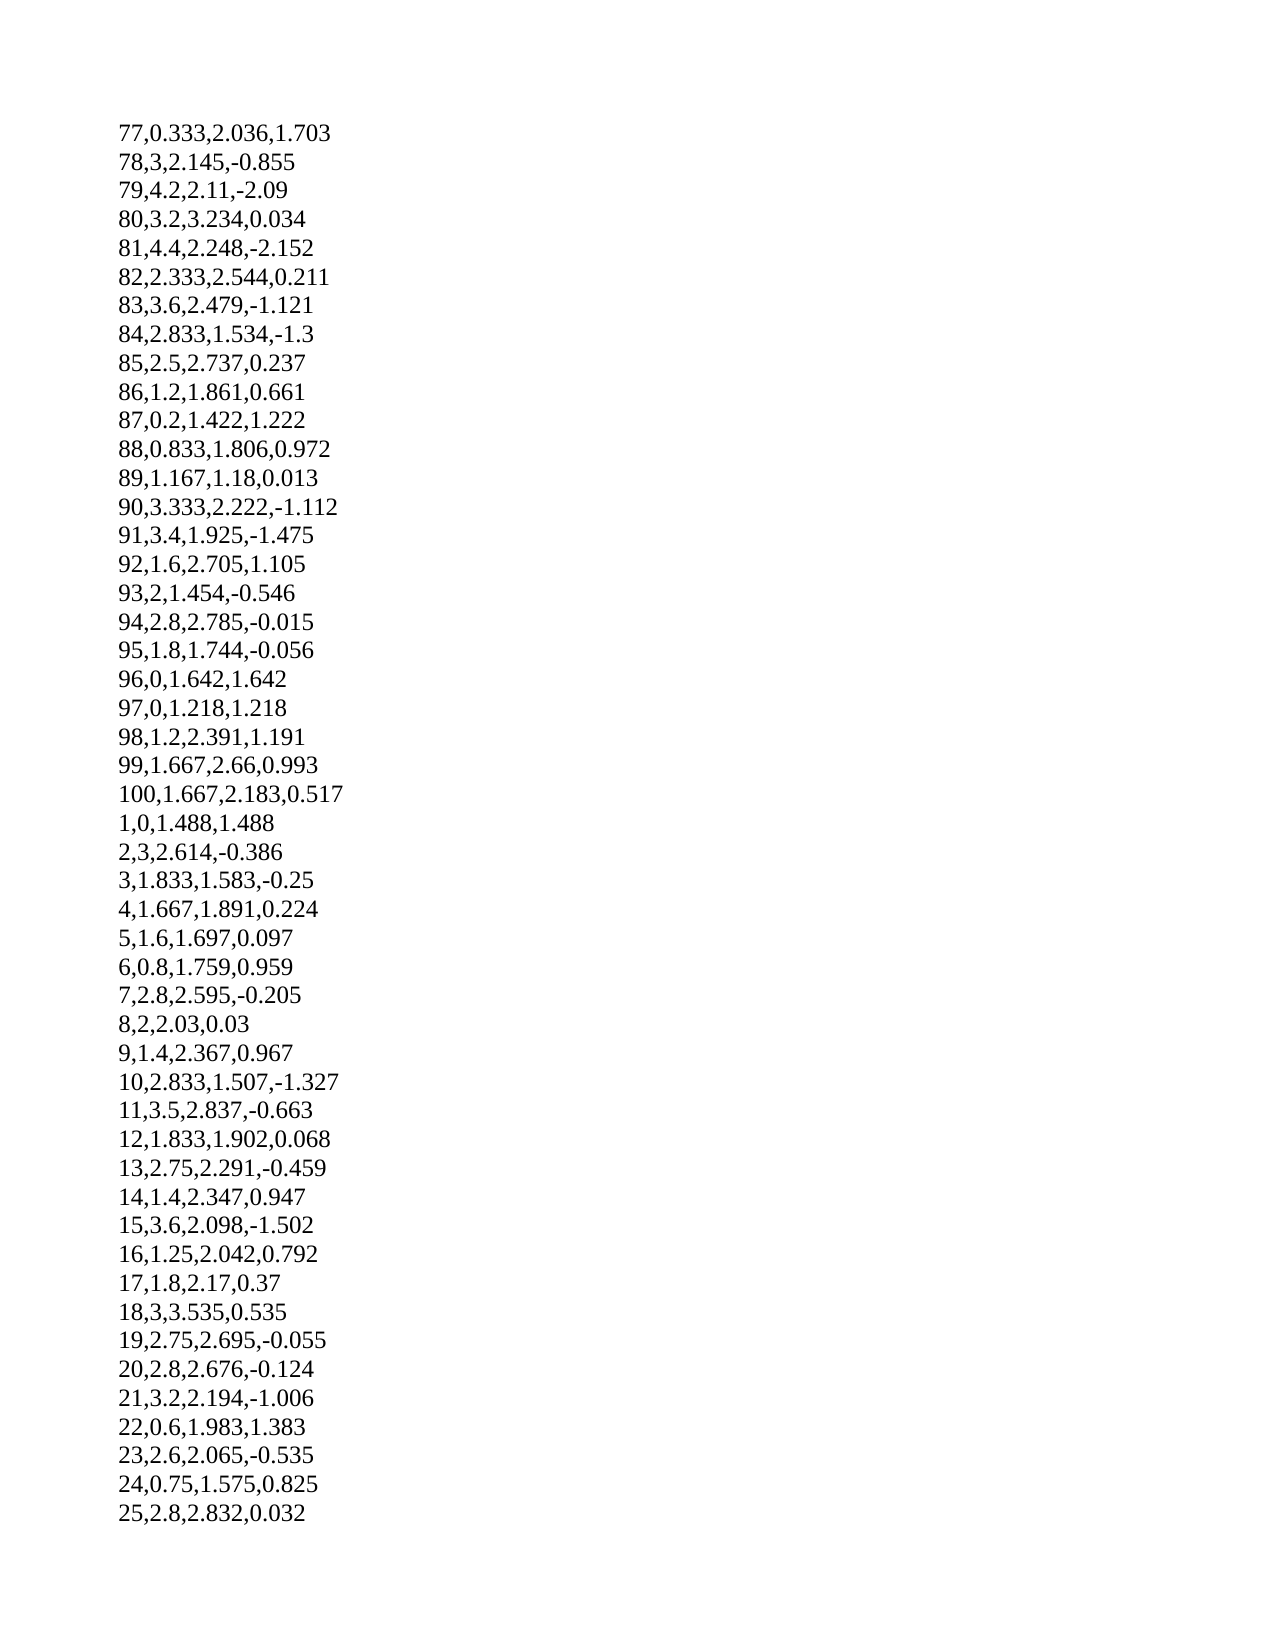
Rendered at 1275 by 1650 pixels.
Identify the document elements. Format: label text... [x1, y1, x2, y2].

text 91,3.4,1.925,-1.475 [118, 521, 1157, 549]
text 5,1.6,1.697,0.097 [118, 923, 1157, 952]
text 2,3,2.614,-0.386 [118, 837, 1157, 866]
text 20,2.8,2.676,-0.124 [118, 1354, 1157, 1383]
text 95,1.8,1.744,-0.056 [118, 636, 1157, 664]
text 81,4.4,2.248,-2.152 [118, 233, 1157, 262]
text 79,4.2,2.11,-2.09 [118, 176, 1157, 204]
text 84,2.833,1.534,-1.3 [118, 319, 1157, 348]
text 100,1.667,2.183,0.517 [118, 779, 1157, 808]
text 11,3.5,2.837,-0.663 [118, 1096, 1157, 1124]
text 94,2.8,2.785,-0.015 [118, 607, 1157, 636]
text 12,1.833,1.902,0.068 [118, 1124, 1157, 1153]
text 10,2.833,1.507,-1.327 [118, 1067, 1157, 1096]
text 99,1.667,2.66,0.993 [118, 751, 1157, 779]
text 93,2,1.454,-0.546 [118, 578, 1157, 607]
text 97,0,1.218,1.218 [118, 693, 1157, 722]
text 4,1.667,1.891,0.224 [118, 894, 1157, 923]
text 8,2,2.03,0.03 [118, 1009, 1157, 1038]
text 1,0,1.488,1.488 [118, 808, 1157, 837]
text 78,3,2.145,-0.855 [118, 147, 1157, 176]
text 80,3.2,3.234,0.034 [118, 204, 1157, 233]
text 86,1.2,1.861,0.661 [118, 377, 1157, 406]
text 6,0.8,1.759,0.959 [118, 952, 1157, 981]
text 88,0.833,1.806,0.972 [118, 434, 1157, 463]
text 13,2.75,2.291,-0.459 [118, 1153, 1157, 1182]
text 9,1.4,2.367,0.967 [118, 1038, 1157, 1067]
text 85,2.5,2.737,0.237 [118, 348, 1157, 377]
text 7,2.8,2.595,-0.205 [118, 981, 1157, 1009]
text 90,3.333,2.222,-1.112 [118, 492, 1157, 521]
text 96,0,1.642,1.642 [118, 664, 1157, 693]
text 18,3,3.535,0.535 [118, 1297, 1157, 1326]
text 89,1.167,1.18,0.013 [118, 463, 1157, 492]
text 98,1.2,2.391,1.191 [118, 722, 1157, 751]
text 17,1.8,2.17,0.37 [118, 1268, 1157, 1297]
text 22,0.6,1.983,1.383 [118, 1412, 1157, 1441]
text 87,0.2,1.422,1.222 [118, 406, 1157, 434]
text 3,1.833,1.583,-0.25 [118, 866, 1157, 894]
text 19,2.75,2.695,-0.055 [118, 1326, 1157, 1354]
text 15,3.6,2.098,-1.502 [118, 1211, 1157, 1239]
text 83,3.6,2.479,-1.121 [118, 291, 1157, 319]
text 14,1.4,2.347,0.947 [118, 1182, 1157, 1211]
text 77,0.333,2.036,1.703 [118, 118, 1157, 147]
text 82,2.333,2.544,0.211 [118, 262, 1157, 291]
text 21,3.2,2.194,-1.006 [118, 1383, 1157, 1412]
text 16,1.25,2.042,0.792 [118, 1239, 1157, 1268]
text 25,2.8,2.832,0.032 [118, 1498, 1157, 1527]
text 92,1.6,2.705,1.105 [118, 549, 1157, 578]
text 23,2.6,2.065,-0.535 [118, 1441, 1157, 1469]
text 24,0.75,1.575,0.825 [118, 1469, 1157, 1498]
